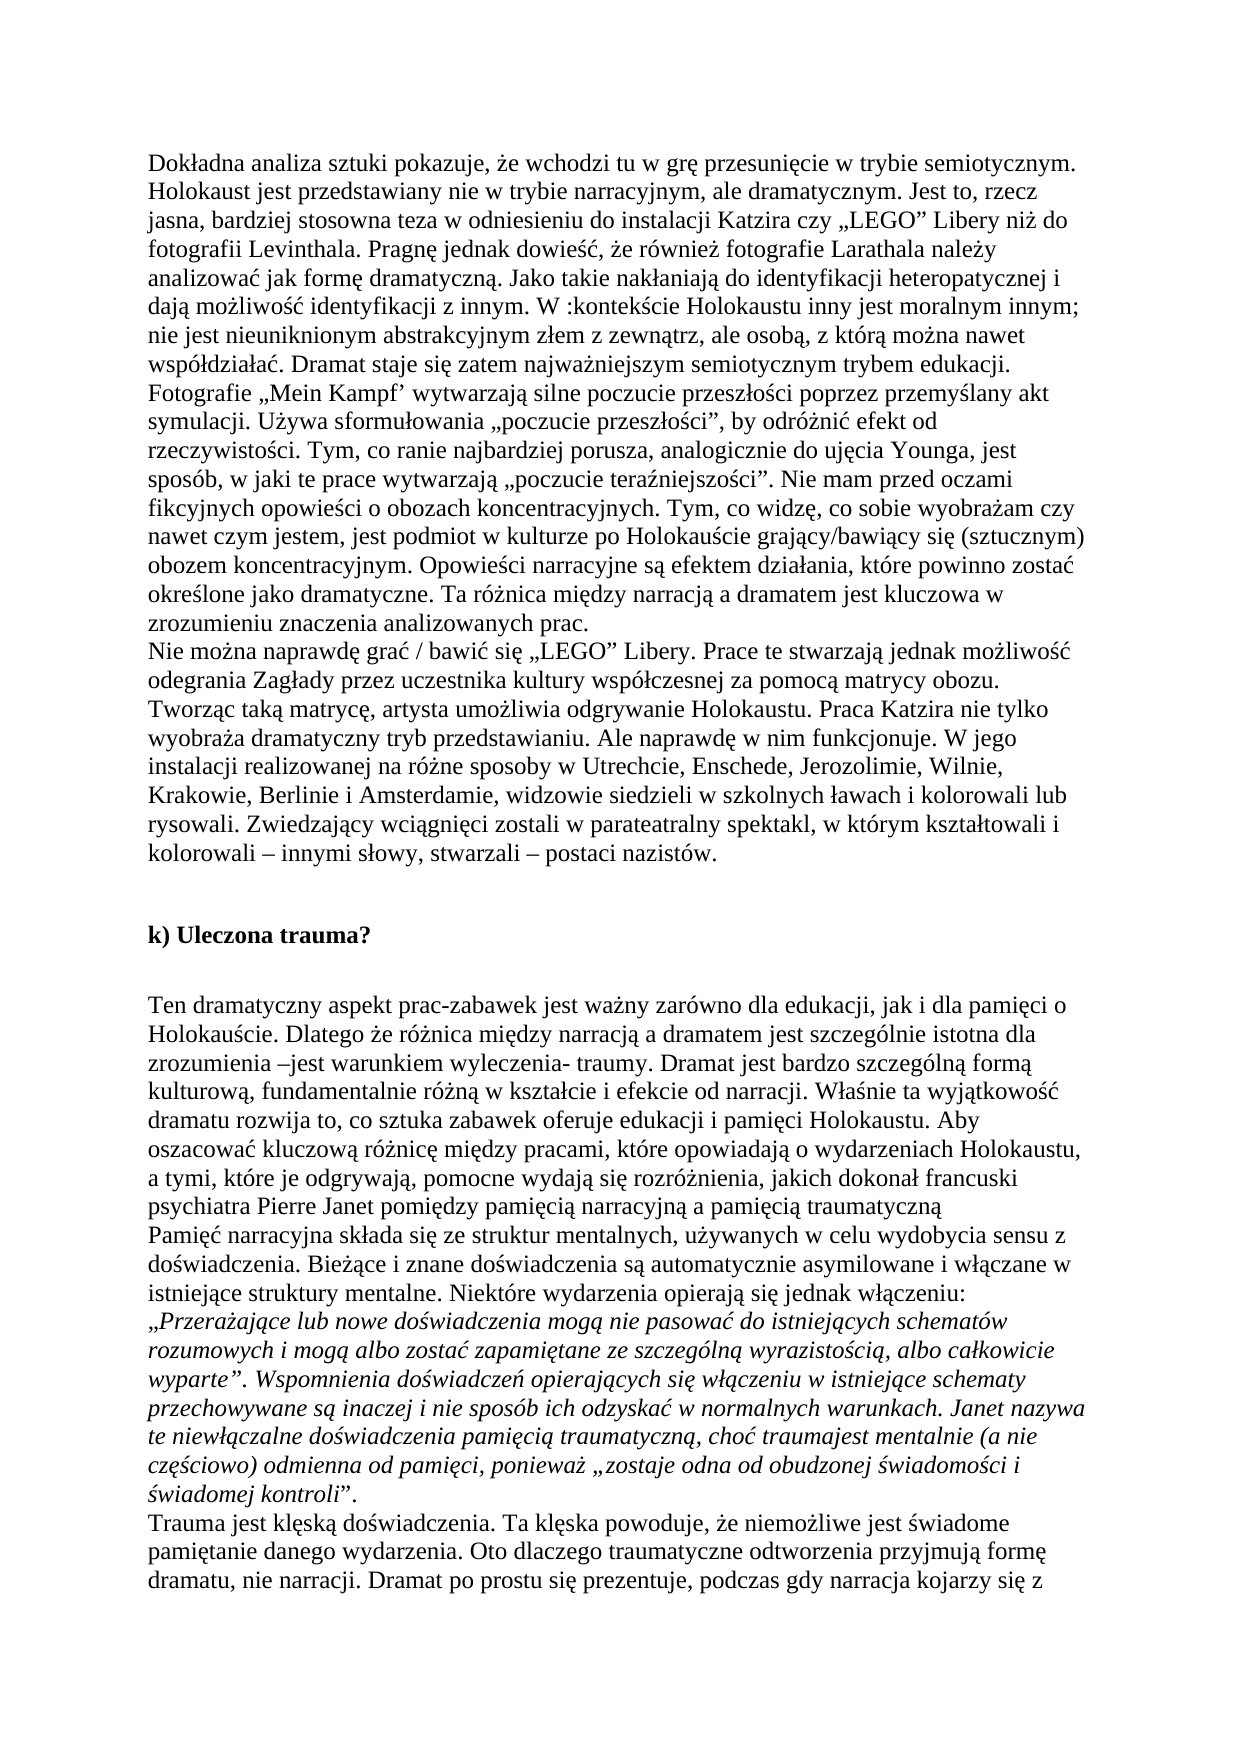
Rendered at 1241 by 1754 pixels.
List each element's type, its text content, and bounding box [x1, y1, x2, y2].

text Ten dramatyczny aspekt prac-zabawek jest ważny zarówno dla edukacji, jak i dla pamięci o Holokauście. Dlatego że różnica między narracją a dramatem jest szczególnie istotna dla zrozumienia –jest warunkiem wyleczenia- traumy. Dramat jest bardzo szczególną formą kulturową, fundamentalnie różną w kształcie i efekcie od narracji. Właśnie ta wyjątkowość dramatu rozwija to, co sztuka zabawek oferuje edukacji i pamięci Holokaustu. Aby oszacować kluczową różnicę między pracami, które opowiadają o wydarzeniach Holokaustu, a tymi, które je odgrywają, pomocne wydają się rozróżnienia, jakich dokonał francuski psychiatra Pierre Janet pomiędzy pamięcią narracyjną a pamięcią traumatyczną Pamięć narracyjna składa się ze struktur mentalnych, używanych w celu wydobycia sensu z doświadczenia. Bieżące i znane doświadczenia są automatycznie asymilowane i włączane w istniejące struktury mentalne. Niektóre wydarzenia opierają się jednak włączeniu: „Przerażające lub nowe doświadczenia mogą nie pasować do istniejących schematów rozumowych i mogą albo zostać zapamiętane ze szczególną wyrazistością, albo całkowicie wyparte”. Wspomnienia doświadczeń opierających się włączeniu w istniejące schematy przechowywane są inaczej i nie sposób ich odzyskać w normalnych warunkach. Janet nazywa te niewłączalne doświadczenia pamięcią traumatyczną, choć traumajest mentalnie (a nie częściowo) odmienna od pamięci, ponieważ „zostaje odna od obudzonej świadomości i świadomej kontroli”. Trauma jest klęską doświadczenia. Ta klęska powoduje, że niemożliwe jest świadome pamiętanie danego wydarzenia. Oto dlaczego traumatyczne odtworzenia przyjmują formę dramatu, nie narracji. Dramat po prostu się prezentuje, podczas gdy narracja kojarzy się z [148, 961, 1093, 1594]
text Dokładna analiza sztuki pokazuje, że wchodzi tu w grę przesunięcie w trybie semiotycznym. Holokaust jest przedstawiany nie w trybie narracyjnym, ale dramatycznym. Jest to, rzecz jasna, bardziej stosowna teza w odniesieniu do instalacji Katzira czy „LEGO” Libery niż do fotografii Levinthala. Pragnę jednak dowieść, że również fotografie Larathala należy analizować jak formę dramatyczną. Jako takie nakłaniają do identyfikacji heteropatycznej i dają możliwość identyfikacji z innym. W :kontekście Holokaustu inny jest moralnym innym; nie jest nieuniknionym abstrakcyjnym złem z zewnątrz, ale osobą, z którą można nawet współdziałać. Dramat staje się zatem najważniejszym semiotycznym trybem edukacji. Fotografie „Mein Kampf’ wytwarzają silne poczucie przeszłości poprzez przemyślany akt symulacji. Używa sformułowania „poczucie przeszłości”, by odróżnić efekt od rzeczywistości. Tym, co ranie najbardziej porusza, analogicznie do ujęcia Younga, jest sposób, w jaki te prace wytwarzają „poczucie teraźniejszości”. Nie mam przed oczami fikcyjnych opowieści o obozach koncentracyjnych. Tym, co widzę, co sobie wyobrażam czy nawet czym jestem, jest podmiot w kulturze po Holokauście grający/bawiący się (sztucznym) obozem koncentracyjnym. Opowieści narracyjne są efektem działania, które powinno zostać określone jako dramatyczne. Ta różnica między narracją a dramatem jest kluczowa w zrozumieniu znaczenia analizowanych prac. Nie można naprawdę grać / bawić się „LEGO” Libery. Prace te stwarzają jednak możliwość odegrania Zagłady przez uczestnika kultury współczesnej za pomocą matrycy obozu. Tworząc taką matrycę, artysta umożliwia odgrywanie Holokaustu. Praca Katzira nie tylko wyobraża dramatyczny tryb przedstawianiu. Ale naprawdę w nim funkcjonuje. W jego instalacji realizowanej na różne sposoby w Utrechcie, Enschede, Jerozolimie, Wilnie, Krakowie, Berlinie i Amsterdamie, widzowie siedzieli w szkolnych ławach i kolorowali lub rysowali. Zwiedzający wciągnięci zostali w parateatralny spektakl, w którym kształtowali i kolorowali – innymi słowy, stwarzali – postaci nazistów. [148, 148, 1093, 895]
subtitle k) Uleczona trauma? [148, 920, 1093, 949]
